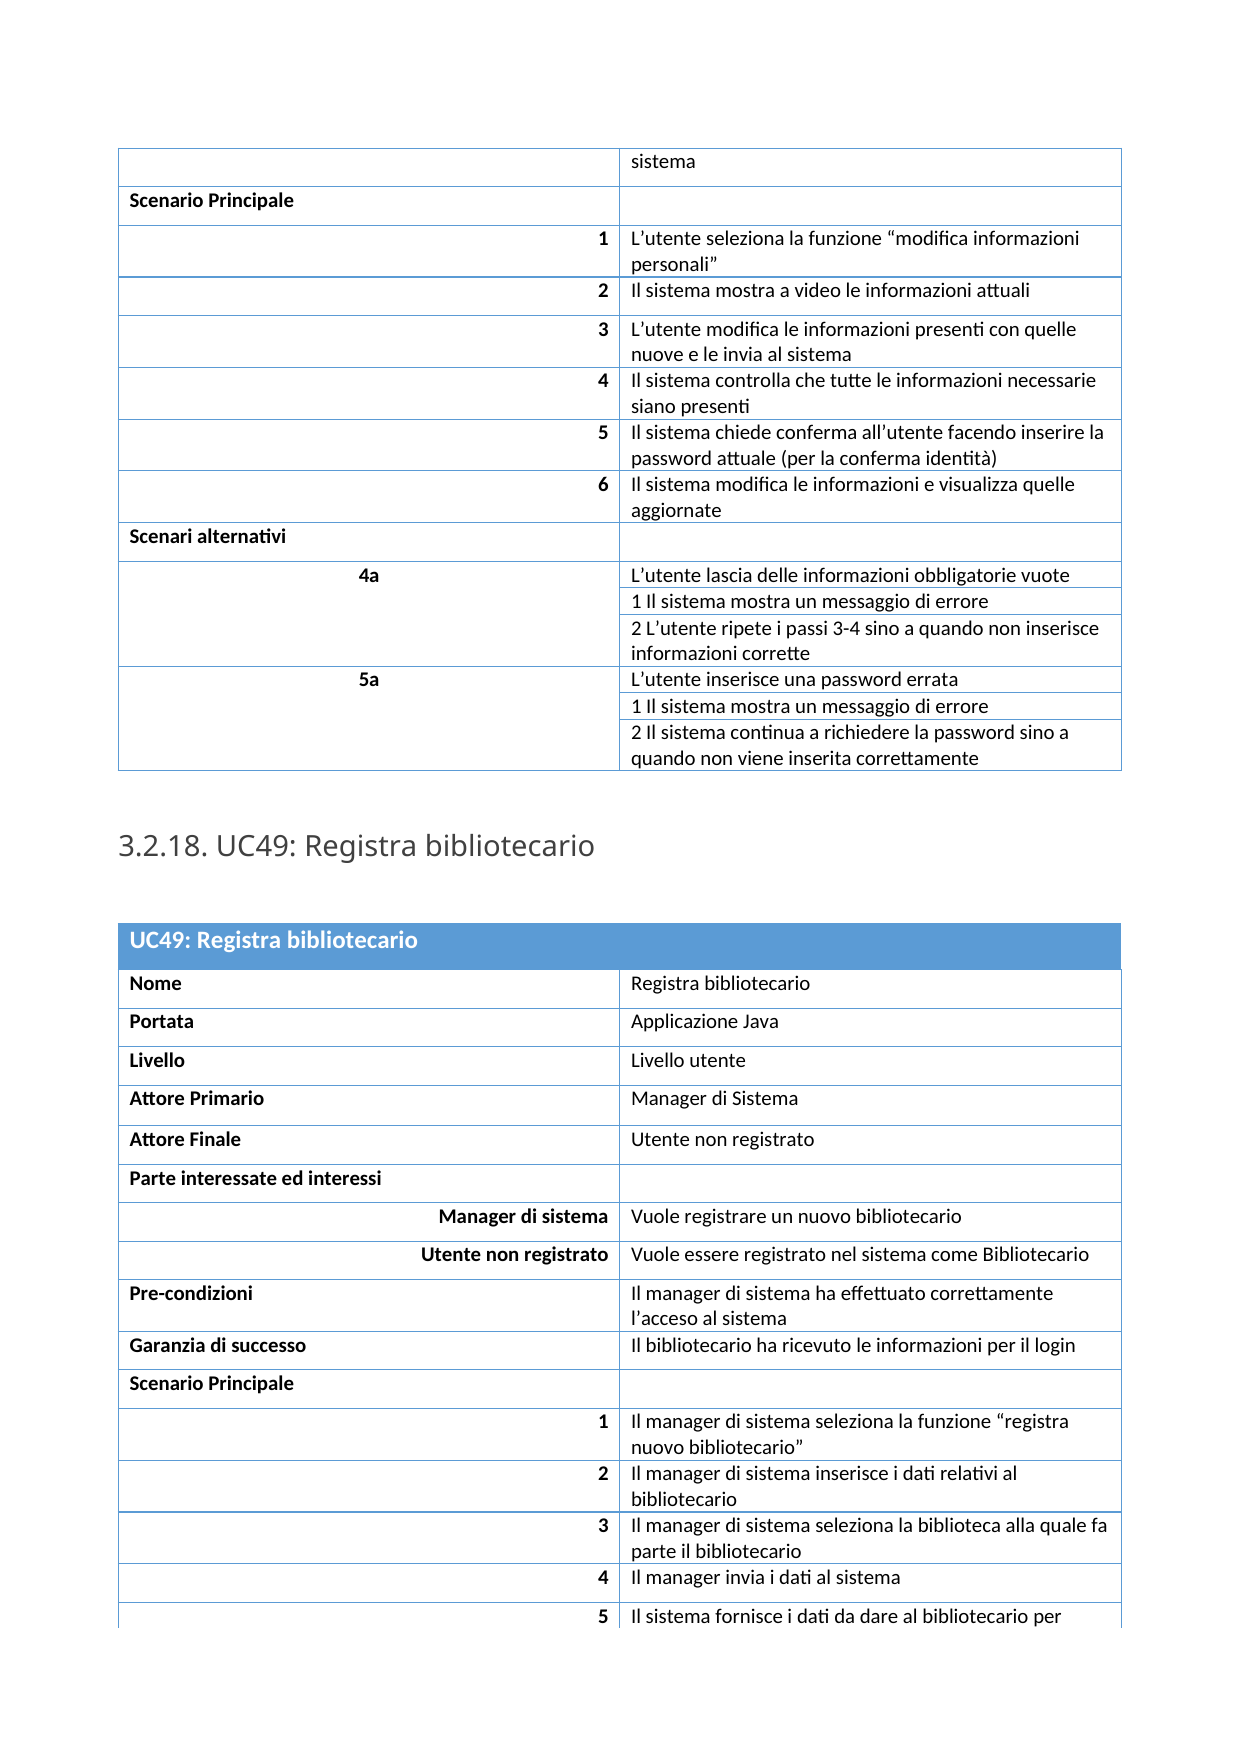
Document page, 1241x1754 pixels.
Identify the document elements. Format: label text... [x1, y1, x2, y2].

table_cell Livello [119, 1047, 619, 1084]
table_cell Scenario Principale [119, 1370, 619, 1408]
table_cell Pre-condizioni [119, 1280, 619, 1331]
table_cell Il sistema mostra a video le informazioni attuali [620, 278, 1121, 315]
table_cell 5 [119, 420, 619, 470]
table_cell [620, 1370, 1121, 1408]
table_cell Il manager invia i dati al sistema [620, 1564, 1121, 1602]
table_cell L’utente inserisce una password errata [620, 667, 1121, 692]
table_cell Manager di Sistema [620, 1086, 1121, 1125]
table_cell Vuole essere registrato nel sistema come Bibliotecario [620, 1242, 1121, 1279]
table_cell 3 [119, 1513, 619, 1563]
table_cell Applicazione Java [620, 1009, 1121, 1046]
table_cell Il bibliotecario ha ricevuto le informazioni per il login [620, 1332, 1121, 1369]
table_cell Il manager di sistema ha effettuato correttamente l’acceso al sistema [620, 1280, 1121, 1331]
table_cell 1 [119, 1409, 619, 1459]
table_cell Utente non registrato [620, 1126, 1121, 1164]
table_cell 1 [119, 226, 619, 276]
table_cell Registra bibliotecario [620, 970, 1121, 1008]
table_cell Il sistema fornisce i dati da dare al bibliotecario per [620, 1603, 1121, 1628]
table_cell 6 [119, 471, 619, 522]
table_cell sistema [620, 149, 1121, 186]
table_cell Il sistema modifica le informazioni e visualizza quelle aggiornate [620, 471, 1121, 522]
table_cell Attore Primario [119, 1086, 619, 1125]
table_cell [620, 523, 1121, 561]
table_cell 2 Il sistema continua a richiedere la password sino a quando non viene inserita correttamente [620, 720, 1121, 770]
table_cell 4 [119, 1564, 619, 1602]
table_cell 3 [119, 316, 619, 367]
table_cell L’utente modifica le informazioni presenti con quelle nuove e le invia al sistema [620, 316, 1121, 367]
table_cell Il manager di sistema seleziona la biblioteca alla quale fa parte il bibliotecario [620, 1513, 1121, 1563]
table_cell [620, 1165, 1121, 1202]
table_cell 4 [119, 368, 619, 418]
table_cell Nome [119, 970, 619, 1008]
table_cell 4a [119, 562, 619, 666]
table_cell Scenario Principale [119, 187, 619, 224]
table_cell 2 L’utente ripete i passi 3-4 sino a quando non inserisce informazioni corrette [620, 615, 1121, 666]
table_cell Vuole registrare un nuovo bibliotecario [620, 1203, 1121, 1241]
table_cell 1 Il sistema mostra un messaggio di errore [620, 588, 1121, 614]
table_cell Parte interessate ed interessi [119, 1165, 619, 1202]
table_cell Attore Finale [119, 1126, 619, 1164]
table_cell Il sistema controlla che tutte le informazioni necessarie siano presenti [620, 368, 1121, 418]
table_cell 2 [119, 278, 619, 315]
table_cell 5 [119, 1603, 619, 1628]
subtitle 3.2.18. UC49: Registra bibliotecario [118, 825, 1122, 865]
table_cell 2 [119, 1461, 619, 1511]
table_cell Il sistema chiede conferma all’utente facendo inserire la password attuale (per la conferma identità) [620, 420, 1121, 470]
table_header UC49: Registra bibliotecario [119, 924, 1121, 969]
table_cell Utente non registrato [119, 1242, 619, 1279]
table_cell Scenari alternativi [119, 523, 619, 561]
table_cell 1 Il sistema mostra un messaggio di errore [620, 693, 1121, 718]
table_cell Portata [119, 1009, 619, 1046]
table_cell 5a [119, 667, 619, 770]
table_cell Garanzia di successo [119, 1332, 619, 1369]
table_cell Il manager di sistema seleziona la funzione “registra nuovo bibliotecario” [620, 1409, 1121, 1459]
table_cell L’utente lascia delle informazioni obbligatorie vuote [620, 562, 1121, 587]
table_cell Livello utente [620, 1047, 1121, 1084]
table_cell Manager di sistema [119, 1203, 619, 1241]
table_cell L’utente seleziona la funzione “modifica informazioni personali” [620, 226, 1121, 276]
table_cell [620, 187, 1121, 224]
table_cell Il manager di sistema inserisce i dati relativi al bibliotecario [620, 1461, 1121, 1511]
table_cell [119, 149, 619, 186]
